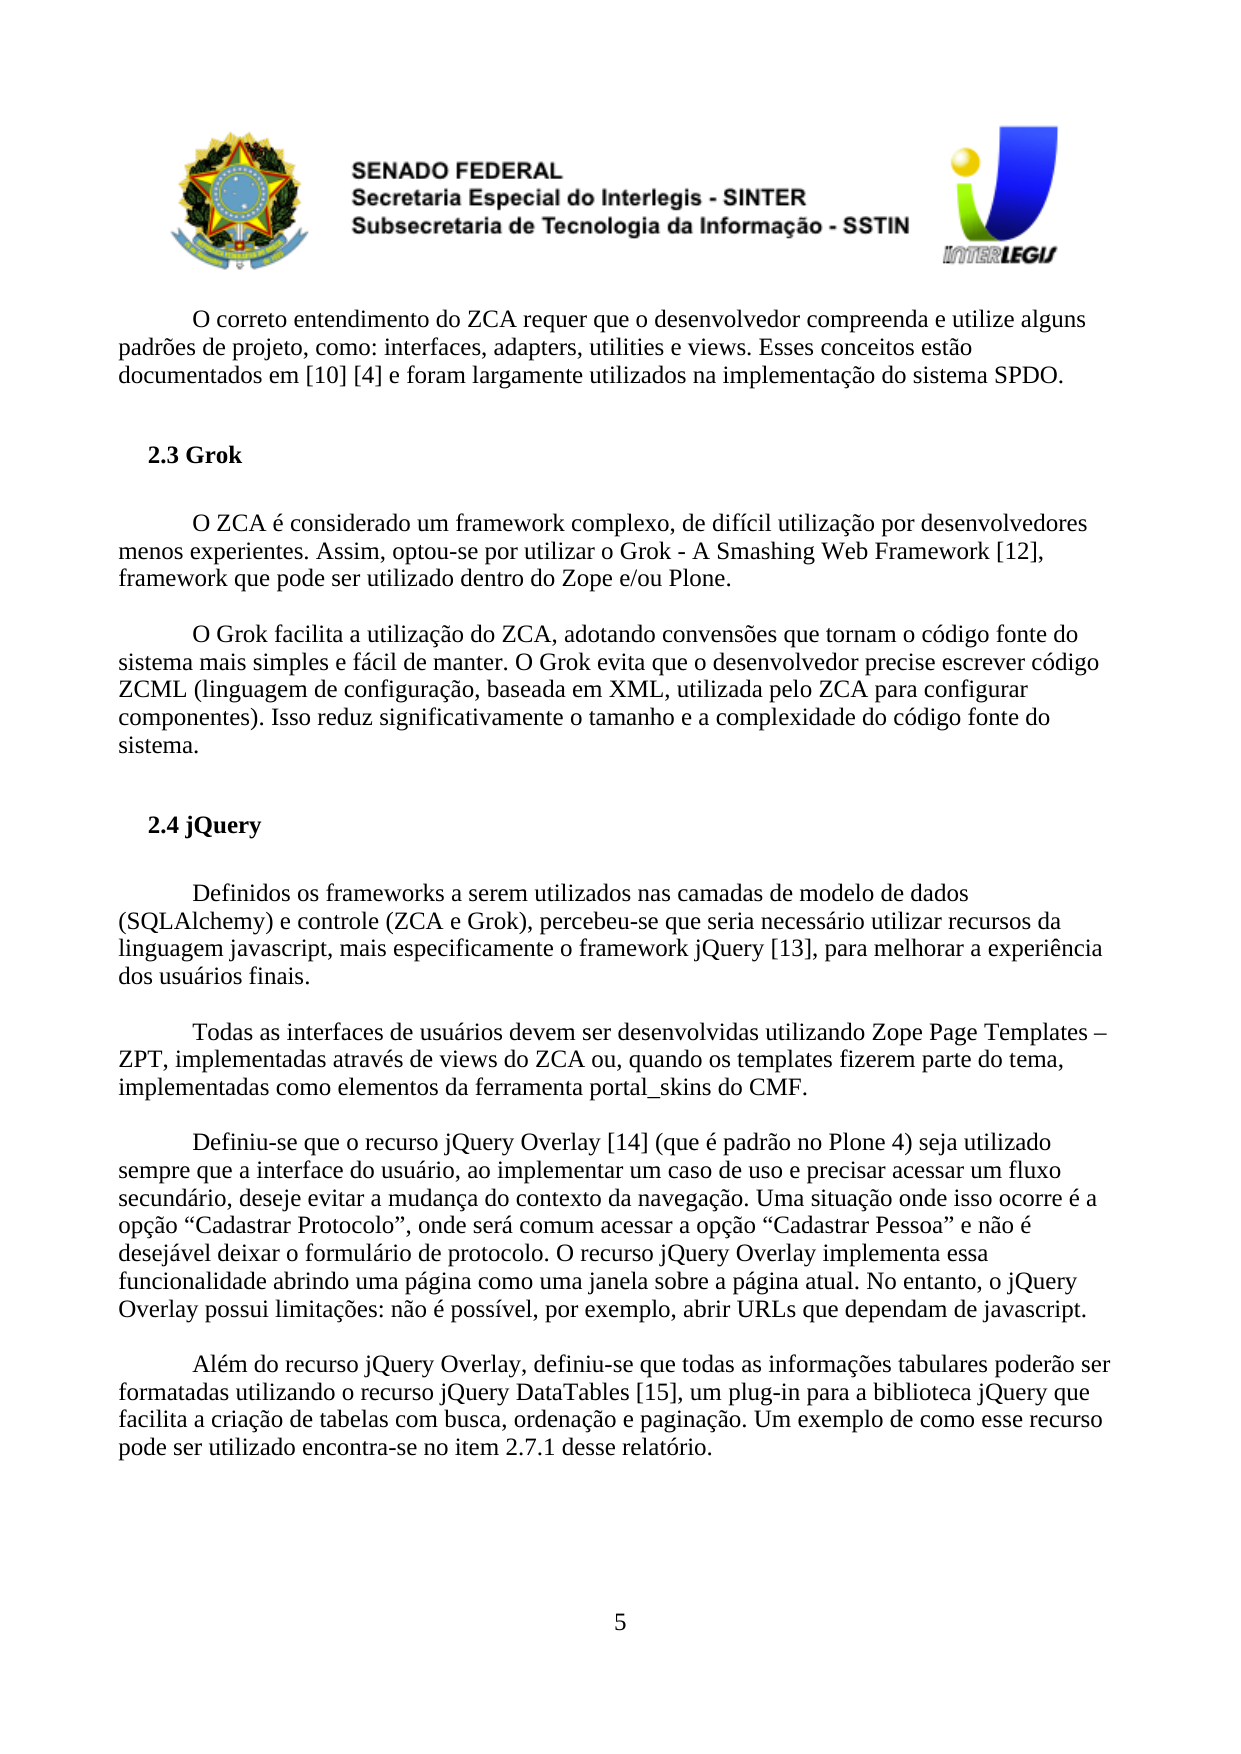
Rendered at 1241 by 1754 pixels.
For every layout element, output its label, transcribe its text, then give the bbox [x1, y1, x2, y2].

text Definiu-se que o recurso jQuery Overlay [14] (que é padrão no Plone 4) seja utilizado sempre que a interface do usuário, ao implementar um caso de uso e precisar acessar um fluxo secundário, deseje evitar a mudança do contexto da navegação. Uma situação onde isso ocorre é a opção “Cadastrar Protocolo”, onde será comum acessar a opção “Cadastrar Pessoa” e não é desejável deixar o formulário de protocolo. O recurso jQuery Overlay implementa essa funcionalidade abrindo uma página como uma janela sobre a página atual. No entanto, o jQuery Overlay possui limitações: não é possível, por exemplo, abrir URLs que dependam de javascript. [118, 1128, 1122, 1322]
text Além do recurso jQuery Overlay, definiu-se que todas as informações tabulares poderão ser formatadas utilizando o recurso jQuery DataTables [15], um plug-in para a biblioteca jQuery que facilita a criação de tabelas com busca, ordenação e paginação. Um exemplo de como esse recurso pode ser utilizado encontra-se no item 2.7.1 desse relatório. [118, 1350, 1122, 1461]
text Todas as interfaces de usuários devem ser desenvolvidas utilizando Zope Page Templates – ZPT, implementadas através de views do ZCA ou, quando os templates fizerem parte do tema, implementadas como elementos da ferramenta portal_skins do CMF. [118, 1018, 1122, 1101]
text Definidos os frameworks a serem utilizados nas camadas de modelo de dados (SQLAlchemy) e controle (ZCA e Grok), percebeu-se que seria necessário utilizar recursos da linguagem javascript, mais especificamente o framework jQuery [13], para melhorar a experiência dos usuários finais. [118, 879, 1122, 990]
subtitle 2.4 jQuery [148, 811, 1122, 839]
subtitle 2.3 Grok [148, 441, 1122, 469]
text O ZCA é considerado um framework complexo, de difícil utilização por desenvolvedores menos experientes. Assim, optou-se por utilizar o Grok - A Smashing Web Framework [12], framework que pode ser utilizado dentro do Zope e/ou Plone. [118, 509, 1122, 592]
picture [163, 118, 1078, 276]
text O correto entendimento do ZCA requer que o desenvolvedor compreenda e utilize alguns padrões de projeto, como: interfaces, adapters, utilities e views. Esses conceitos estão documentados em [10] [4] e foram largamente utilizados na implementação do sistema SPDO. [118, 305, 1122, 388]
text O Grok facilita a utilização do ZCA, adotando convensões que tornam o código fonte do sistema mais simples e fácil de manter. O Grok evita que o desenvolvedor precise escrever código ZCML (linguagem de configuração, baseada em XML, utilizada pelo ZCA para configurar componentes). Isso reduz significativamente o tamanho e a complexidade do código fonte do sistema. [118, 620, 1122, 758]
